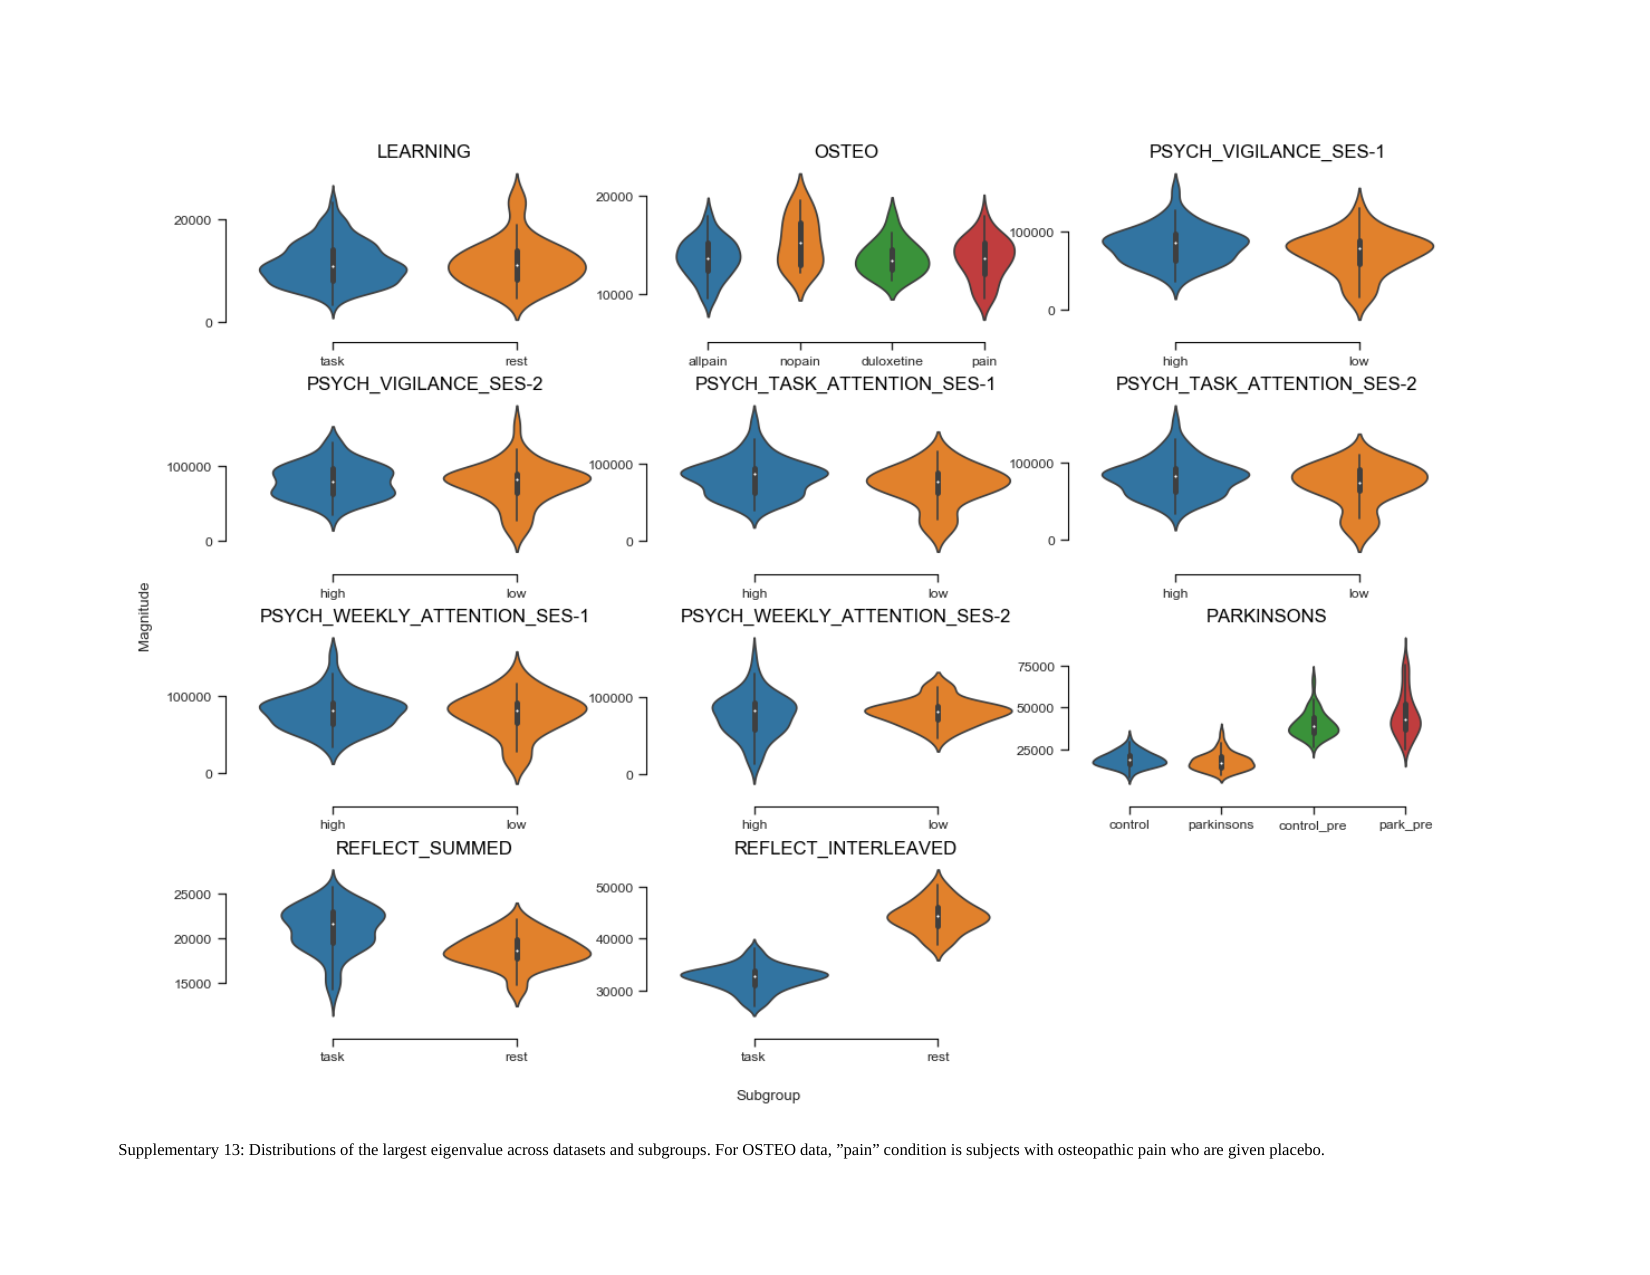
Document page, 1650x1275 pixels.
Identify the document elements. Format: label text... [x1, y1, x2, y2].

text Supplementary 13: Distributions of the largest eigenvalue across datasets and subgroups. For OSTEO data, ”pain” condition is subjects with osteopathic pain who are given placebo. [118, 1137, 1447, 1157]
picture [118, 130, 1447, 1137]
